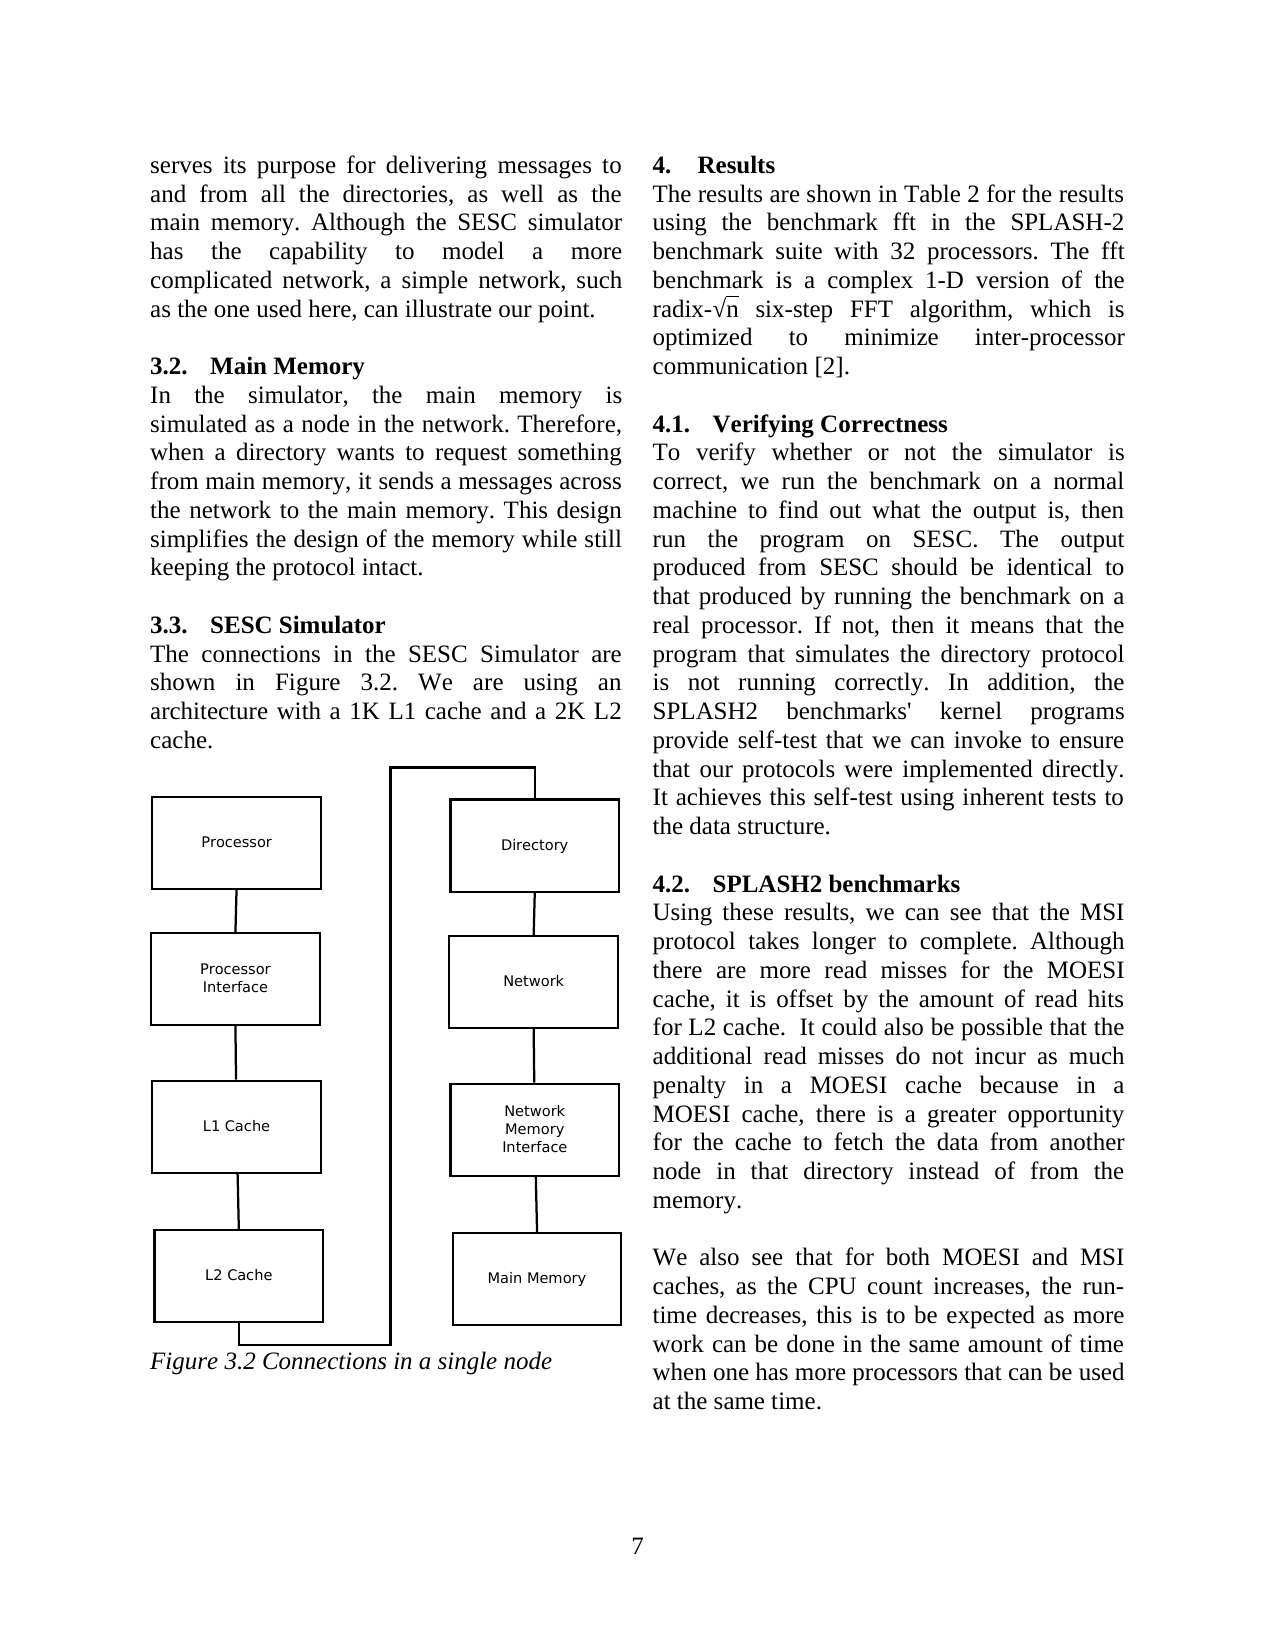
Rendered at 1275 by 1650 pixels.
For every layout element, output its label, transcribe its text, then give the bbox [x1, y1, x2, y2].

subtitle Results [652, 150, 1125, 179]
text We also see that for both MOESI and MSI caches, as the CPU count increases, the run-time decreases, this is to be expected as more work can be done in the same amount of time when one has more processors that can be used at the same time. [652, 1242, 1125, 1415]
text Figure 3.2 Connections in a single node [150, 1026, 622, 1375]
text serves its purpose for delivering messages to and from all the directories, as well as the main memory. Although the SESC simulator has the capability to model a more complicated network, a simple network, such as the one used here, can illustrate our point. [150, 150, 622, 322]
text The connections in the SESC Simulator are shown in Figure 3.2. We are using an architecture with a 1K L1 cache and a 2K L2 cache. [150, 639, 622, 754]
text Using these results, we can see that the MSI protocol takes longer to complete. Although there are more read misses for the MOESI cache, it is offset by the amount of read hits for L2 cache. It could also be possible that the additional read misses do not incur as much penalty in a MOESI cache because in a MOESI cache, there is a greater opportunity for the cache to fetch the data from another node in that directory instead of from the memory. [652, 897, 1125, 1214]
text In the simulator, the main memory is simulated as a node in the network. Therefore, when a directory wants to request something from main memory, it sends a messages across the network to the main memory. This design simplifies the design of the memory while still keeping the protocol intact. [150, 380, 622, 581]
subtitle SESC Simulator [150, 610, 622, 639]
subtitle Main Memory [150, 351, 622, 380]
subtitle Verifying Correctness [652, 409, 1125, 437]
text The results are shown in Table 2 for the results using the benchmark fft in the SPLASH-2 benchmark suite with 32 processors. The fft benchmark is a complex 1-D version of the radix-√n six-step FFT algorithm, which is optimized to minimize inter-processor communication [2]. [652, 179, 1125, 380]
subtitle SPLASH2 benchmarks [652, 869, 1125, 897]
text To verify whether or not the simulator is correct, we run the benchmark on a normal machine to find out what the output is, then run the program on SESC. The output produced from SESC should be identical to that produced by running the benchmark on a real processor. If not, then it means that the program that simulates the directory protocol is not running correctly. In addition, the SPLASH2 benchmarks' kernel programs provide self-test that we can invoke to ensure that our protocols were implemented directly. It achieves this self-test using inherent tests to the data structure. [652, 437, 1125, 840]
